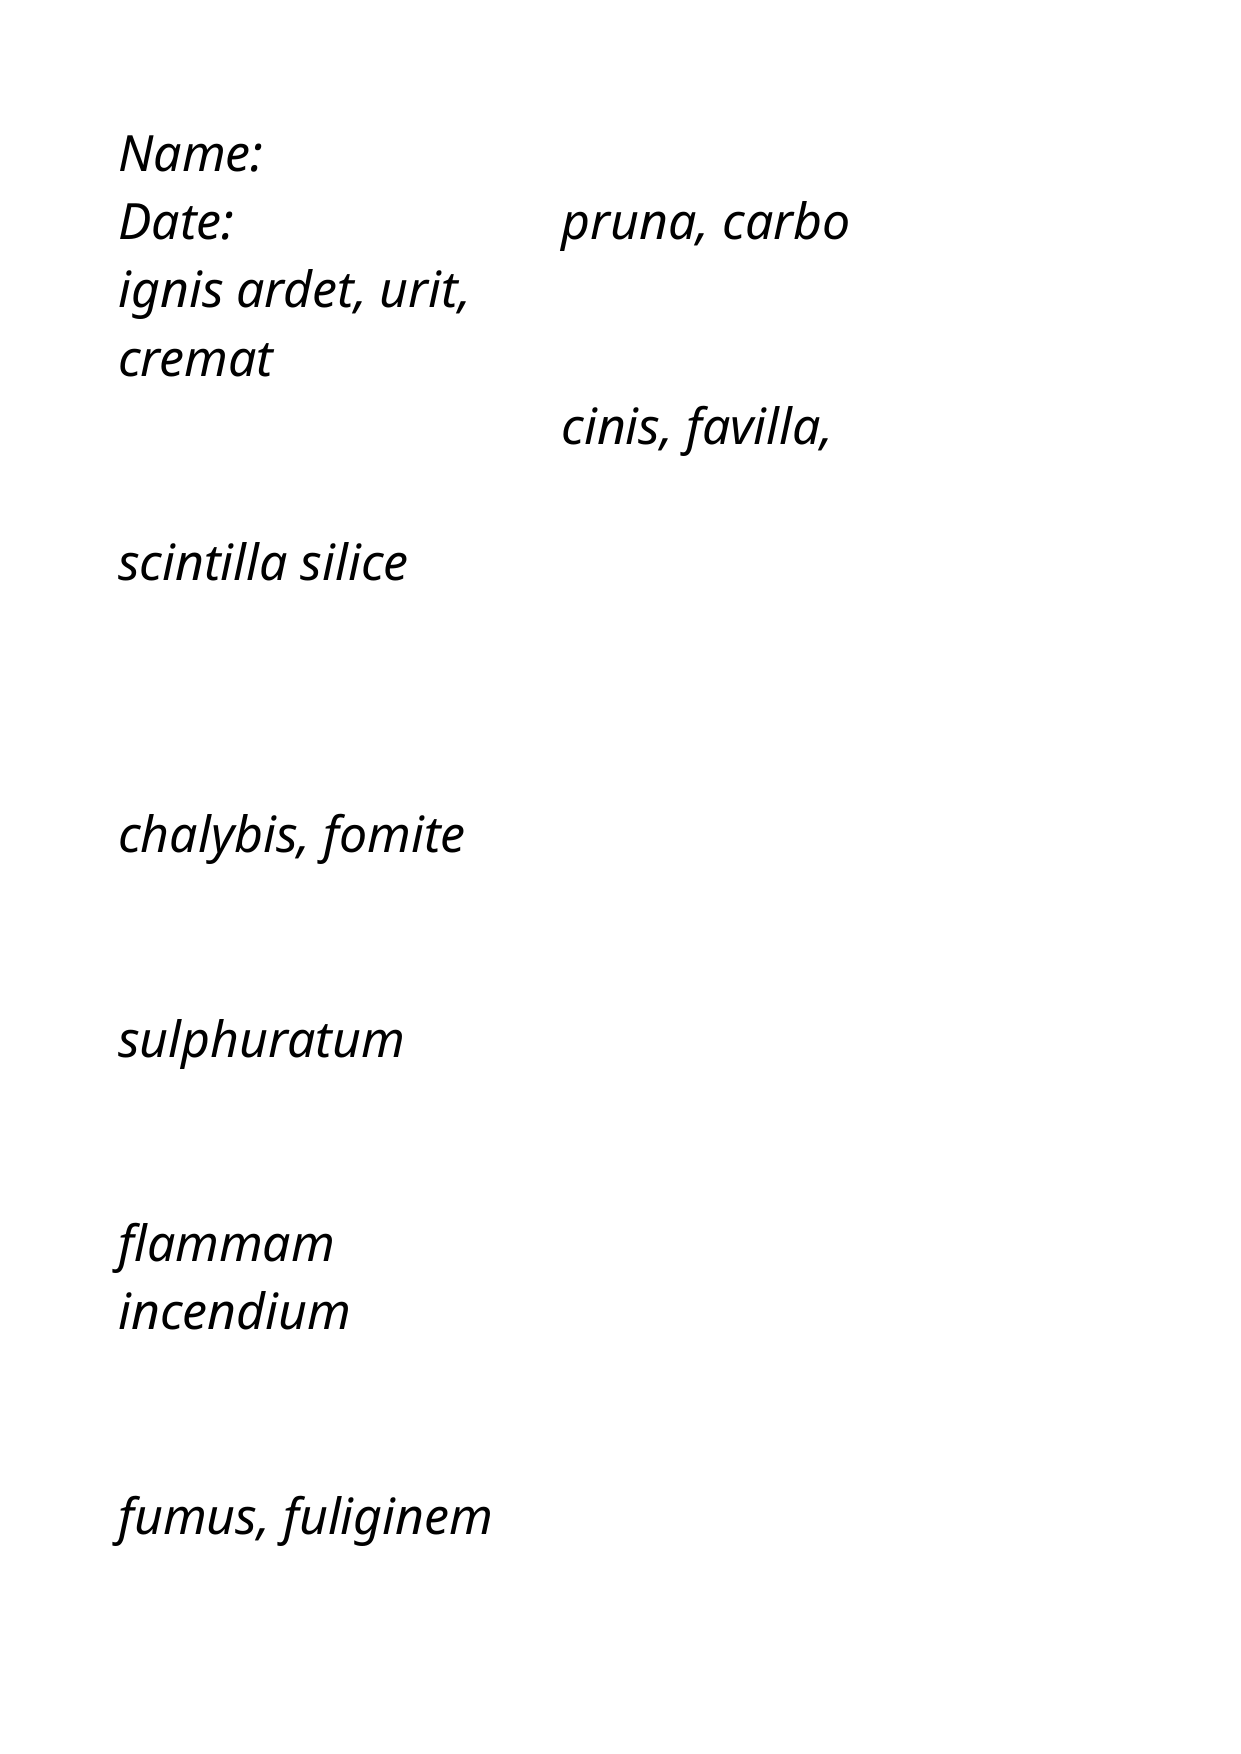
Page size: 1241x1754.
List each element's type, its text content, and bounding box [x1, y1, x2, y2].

text Name: [118, 118, 561, 186]
text chalybis, fomite [118, 799, 561, 867]
text pruna, carbo [561, 186, 1122, 254]
text fumus, fuliginem [118, 1481, 561, 1549]
text cinis, favilla, [561, 391, 1122, 459]
text ignis ardet, urit, cremat [118, 254, 561, 391]
text scintilla silice [118, 527, 561, 731]
text sulphuratum [118, 1004, 561, 1072]
text flammam incendium [118, 1208, 561, 1344]
text Date: [118, 186, 561, 254]
